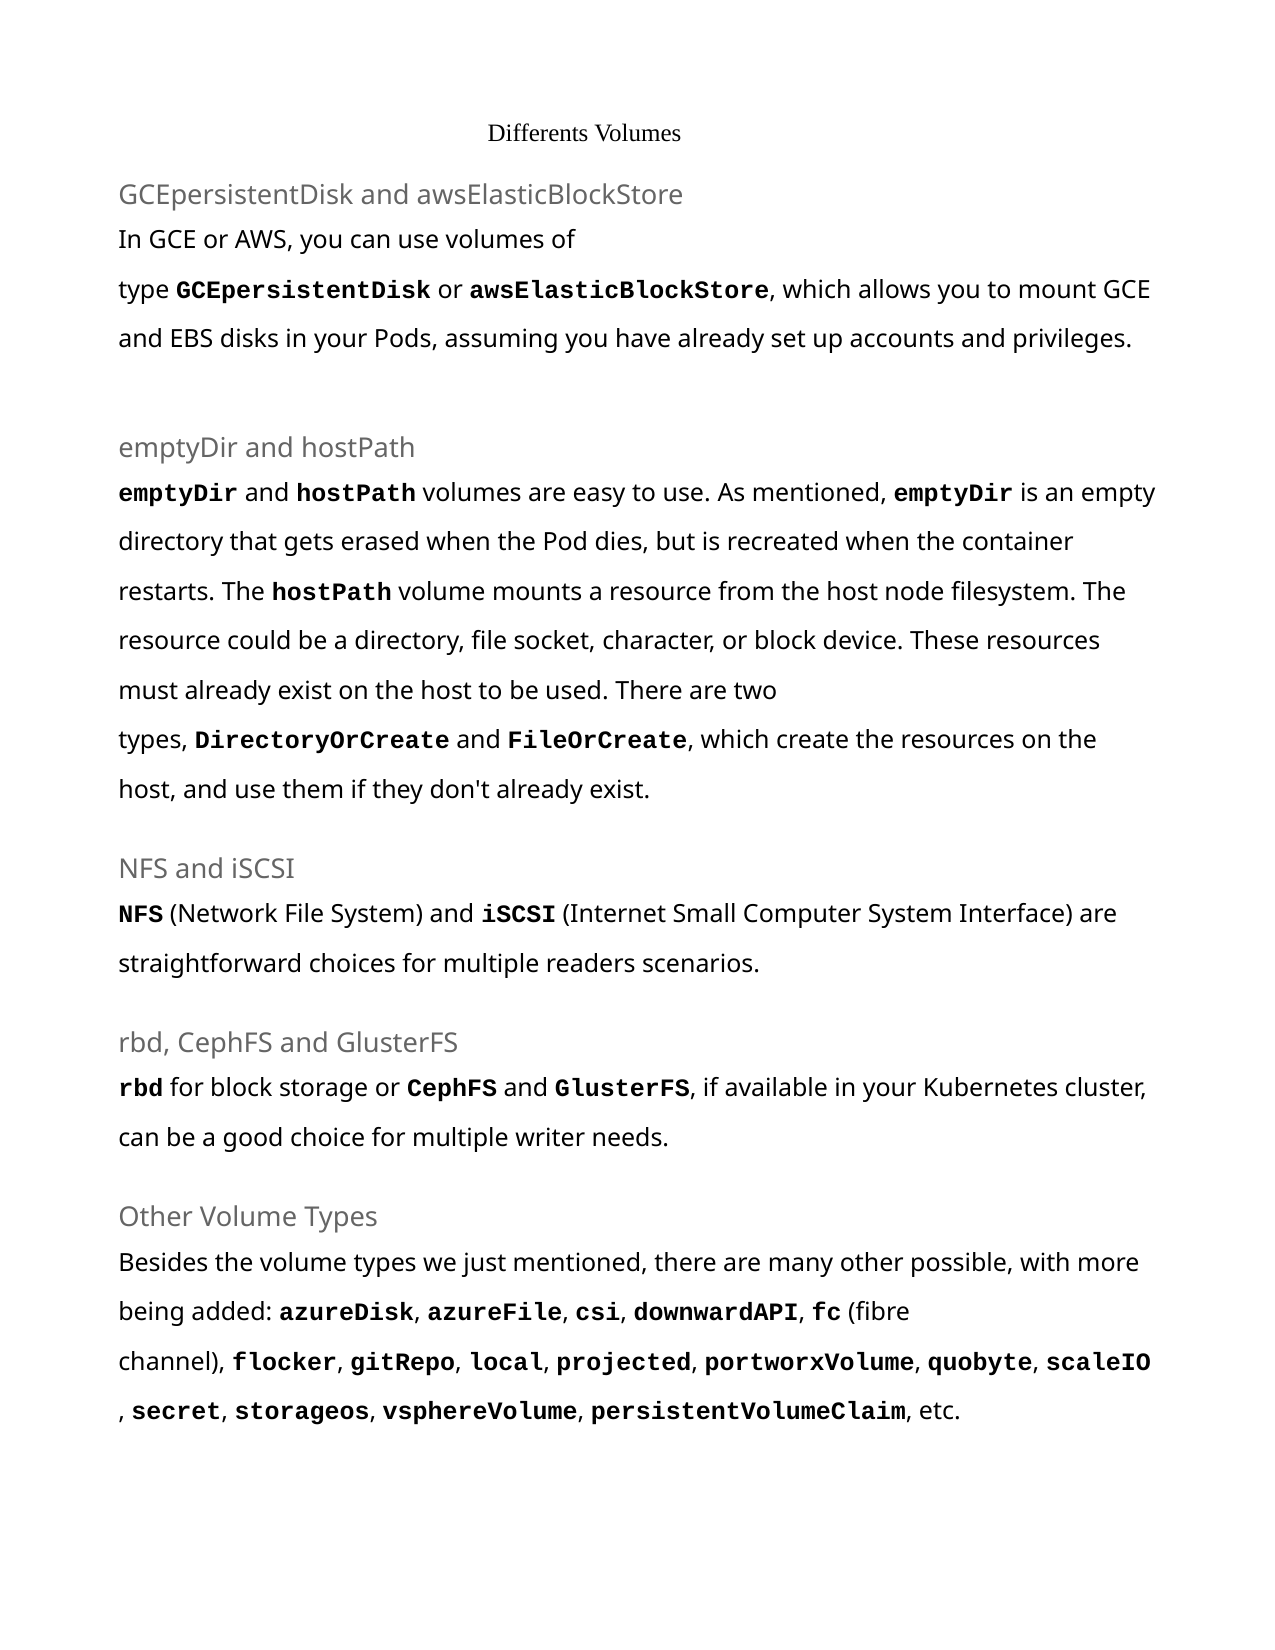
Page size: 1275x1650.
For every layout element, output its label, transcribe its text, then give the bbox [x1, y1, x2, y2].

text Besides the volume types we just mentioned, there are many other possible, with more being added: azureDisk, azureFile, csi, downwardAPI, fc (fibre channel), flocker, gitRepo, local, projected, portworxVolume, quobyte, scaleIO, secret, storageos, vsphereVolume, persistentVolumeClaim, etc.​ [118, 1244, 1157, 1427]
text rbd for block storage or CephFS and GlusterFS, if available in your Kubernetes cluster, can be a good choice for multiple writer needs. [118, 1070, 1157, 1154]
text Differents Volumes [118, 118, 1157, 147]
text Other Volume Types [118, 1198, 1157, 1235]
text GCEpersistentDisk and awsElasticBlockStore [118, 176, 1157, 213]
text NFS (Network File System) and iSCSI (Internet Small Computer System Interface) are straightforward choices for multiple readers scenarios. [118, 896, 1157, 979]
text emptyDir and hostPath volumes are easy to use. As mentioned, emptyDir is an empty directory that gets erased when the Pod dies, but is recreated when the container restarts. The hostPath volume mounts a resource from the host node filesystem. The resource could be a directory, file socket, character, or block device. These resources must already exist on the host to be used. There are two types, DirectoryOrCreate and FileOrCreate, which create the resources on the host, and use them if they don't already exist. [118, 474, 1157, 805]
text NFS and iSCSI [118, 849, 1157, 887]
text rbd, CephFS and GlusterFS [118, 1023, 1157, 1061]
text In GCE or AWS, you can use volumes of type GCEpersistentDisk or awsElasticBlockStore, which allows you to mount GCE and EBS disks in your Pods, assuming you have already set up accounts and privileges. [118, 222, 1157, 355]
text emptyDir and hostPath [118, 428, 1157, 465]
